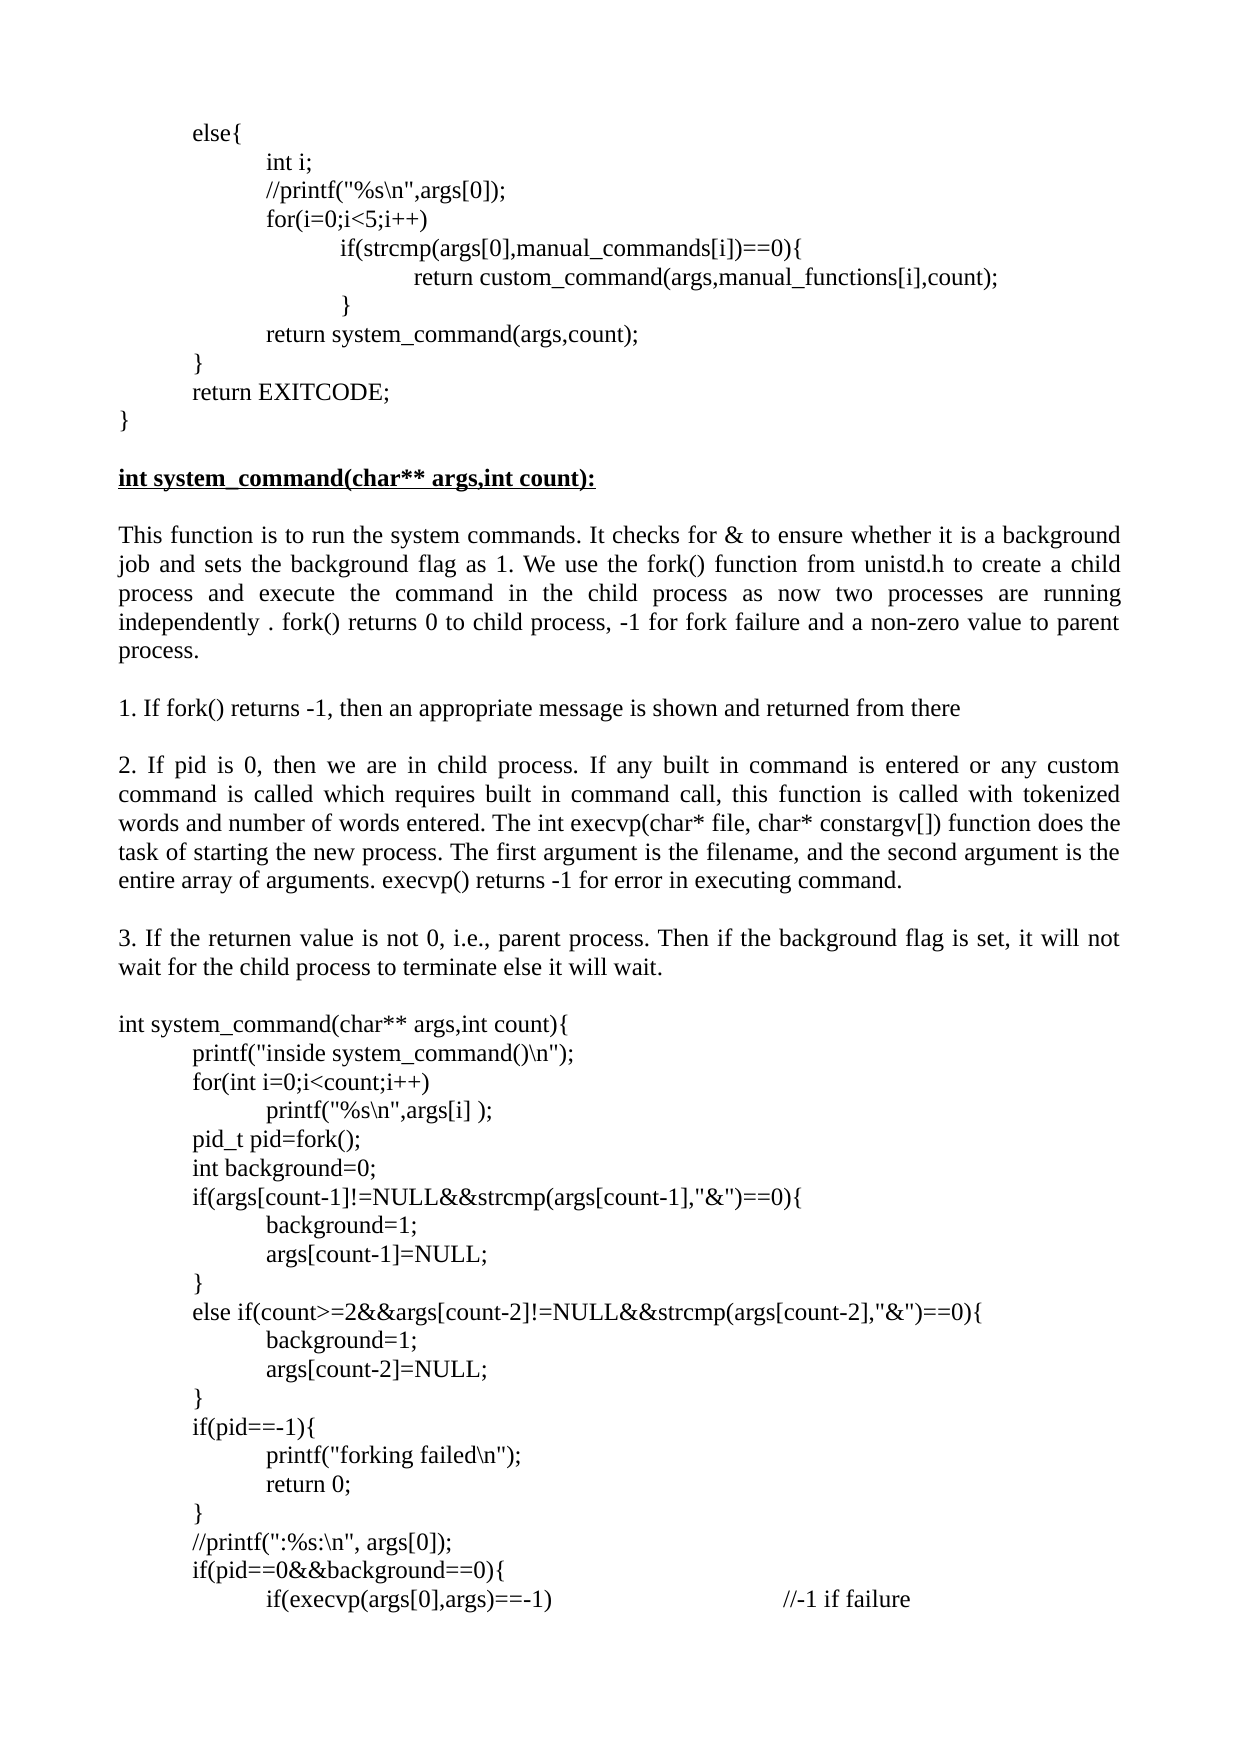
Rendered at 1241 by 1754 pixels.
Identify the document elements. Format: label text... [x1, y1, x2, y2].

text //printf("%s\n",args[0]); [118, 176, 1122, 204]
text 3. If the returnen value is not 0, i.e., parent process. Then if the background flag is set, it will not wait for the child process to terminate else it will wait. [118, 923, 1122, 981]
text } [118, 1383, 1122, 1412]
text } [118, 1268, 1122, 1297]
text args[count-2]=NULL; [118, 1354, 1122, 1383]
text return system_command(args,count); [118, 319, 1122, 348]
text else{ [118, 118, 1122, 147]
text if(pid==-1){ [118, 1412, 1122, 1441]
text return 0; [118, 1469, 1122, 1498]
text printf("forking failed\n"); [118, 1441, 1122, 1469]
text if(strcmp(args[0],manual_commands[i])==0){ [118, 233, 1122, 262]
text int background=0; [118, 1153, 1122, 1182]
text background=1; [118, 1211, 1122, 1239]
text for(i=0;i<5;i++) [118, 204, 1122, 233]
text printf("%s\n",args[i] ); [118, 1096, 1122, 1124]
text if(pid==0&&background==0){ [118, 1556, 1122, 1584]
text } [118, 406, 1122, 434]
text pid_t pid=fork(); [118, 1124, 1122, 1153]
text } [118, 348, 1122, 377]
text if(execvp(args[0],args)==-1) //-1 if failure [118, 1584, 1122, 1613]
text else if(count>=2&&args[count-2]!=NULL&&strcmp(args[count-2],"&")==0){ [118, 1297, 1122, 1326]
text args[count-1]=NULL; [118, 1239, 1122, 1268]
text int i; [118, 147, 1122, 176]
text if(args[count-1]!=NULL&&strcmp(args[count-1],"&")==0){ [118, 1182, 1122, 1211]
text int system_command(char** args,int count){ [118, 1009, 1122, 1038]
text //printf(":%s:\n", args[0]); [118, 1527, 1122, 1556]
text 1. If fork() returns -1, then an appropriate message is shown and returned from there [118, 693, 1122, 722]
text background=1; [118, 1326, 1122, 1354]
text This function is to run the system commands. It checks for & to ensure whether it is a background job and sets the background flag as 1. We use the fork() function from unistd.h to create a child process and execute the command in the child process as now two processes are running independently . fork() returns 0 to child process, -1 for fork failure and a non-zero value to parent process. [118, 521, 1122, 664]
text printf("inside system_command()\n"); [118, 1038, 1122, 1067]
text for(int i=0;i<count;i++) [118, 1067, 1122, 1096]
text } [118, 291, 1122, 319]
text int system_command(char** args,int count): [118, 463, 1122, 492]
text return custom_command(args,manual_functions[i],count); [118, 262, 1122, 291]
text 2. If pid is 0, then we are in child process. If any built in command is entered or any custom command is called which requires built in command call, this function is called with tokenized words and number of words entered. The int execvp(char* file, char* constargv[]) function does the task of starting the new process. The first argument is the filename, and the second argument is the entire array of arguments. execvp() returns -1 for error in executing command. [118, 751, 1122, 894]
text } [118, 1498, 1122, 1527]
text return EXITCODE; [118, 377, 1122, 406]
